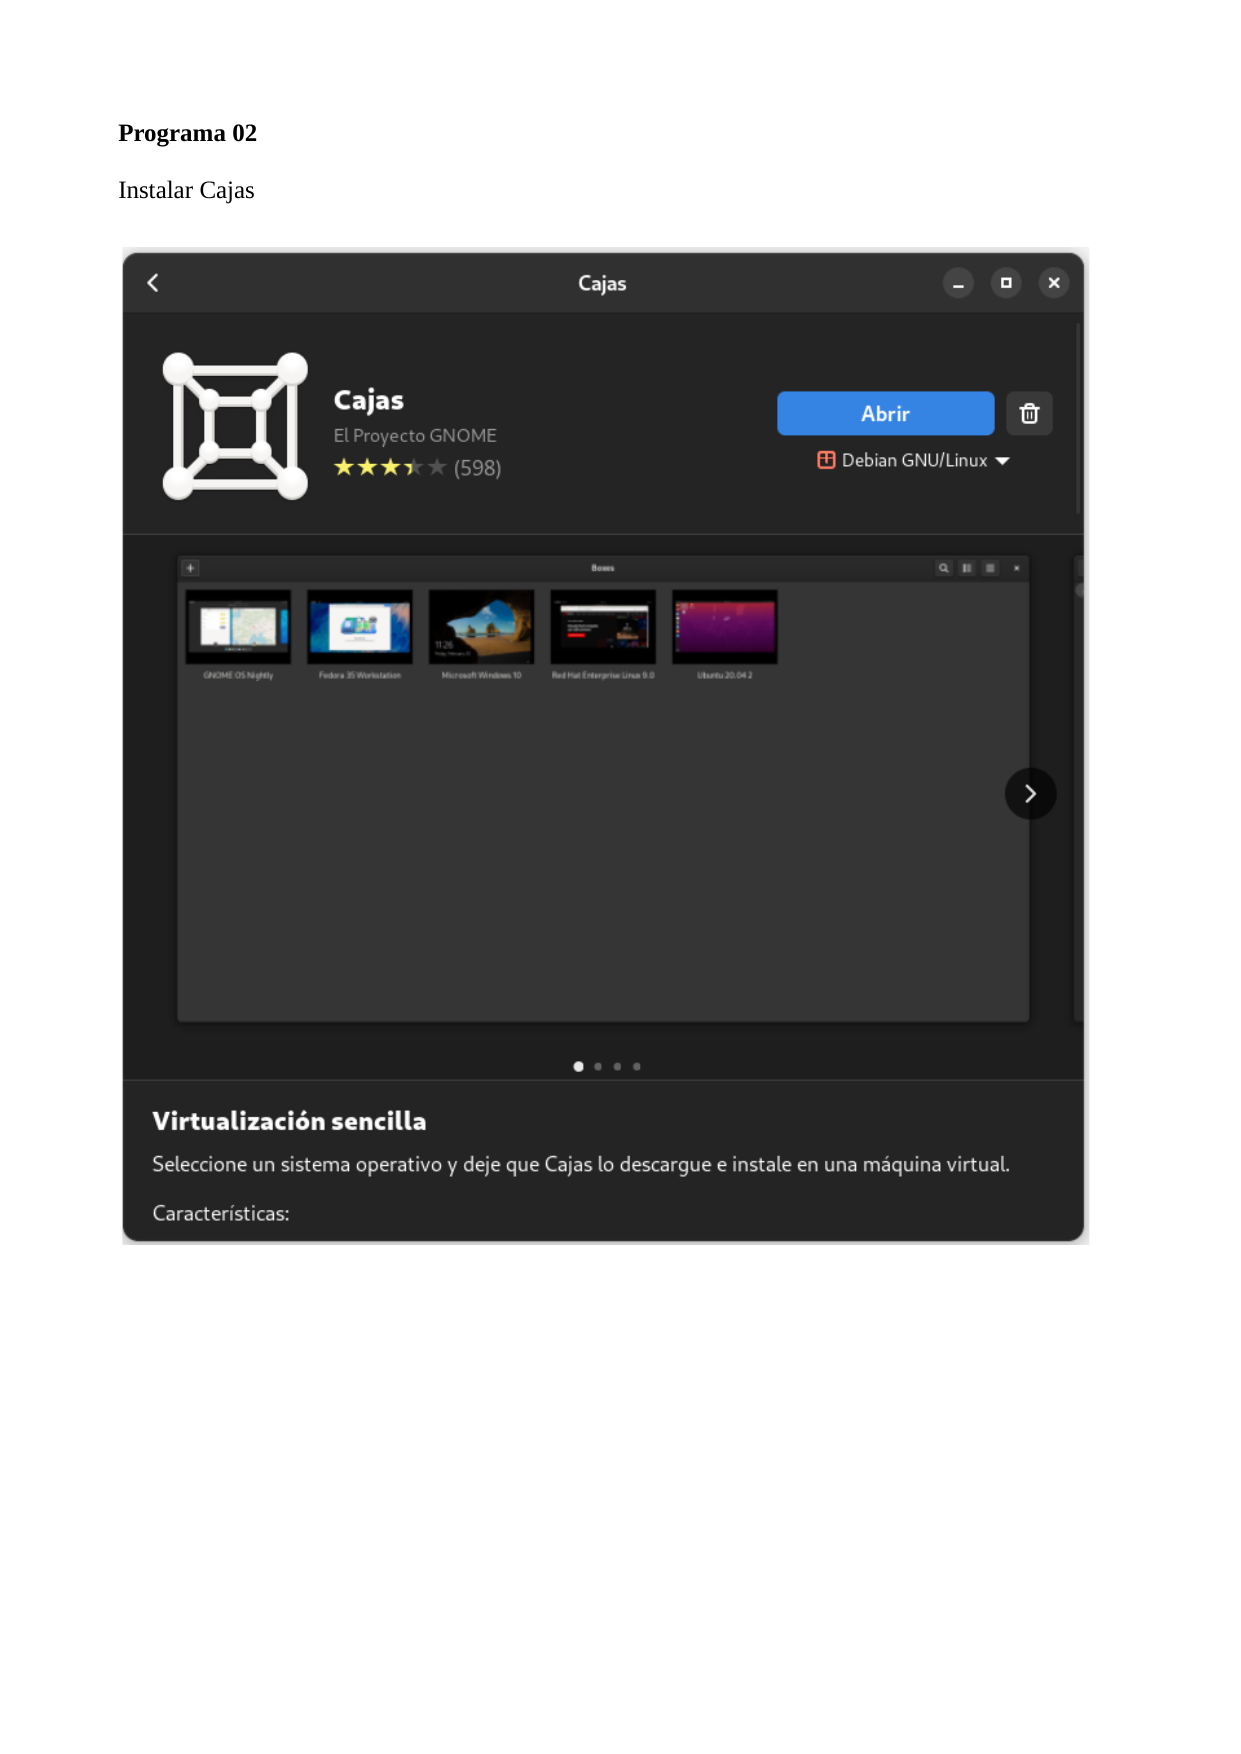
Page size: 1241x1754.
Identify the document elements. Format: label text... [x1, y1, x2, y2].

picture [122, 247, 1090, 1245]
text Instalar Cajas [118, 176, 1122, 204]
text Programa 02 [118, 118, 1122, 147]
